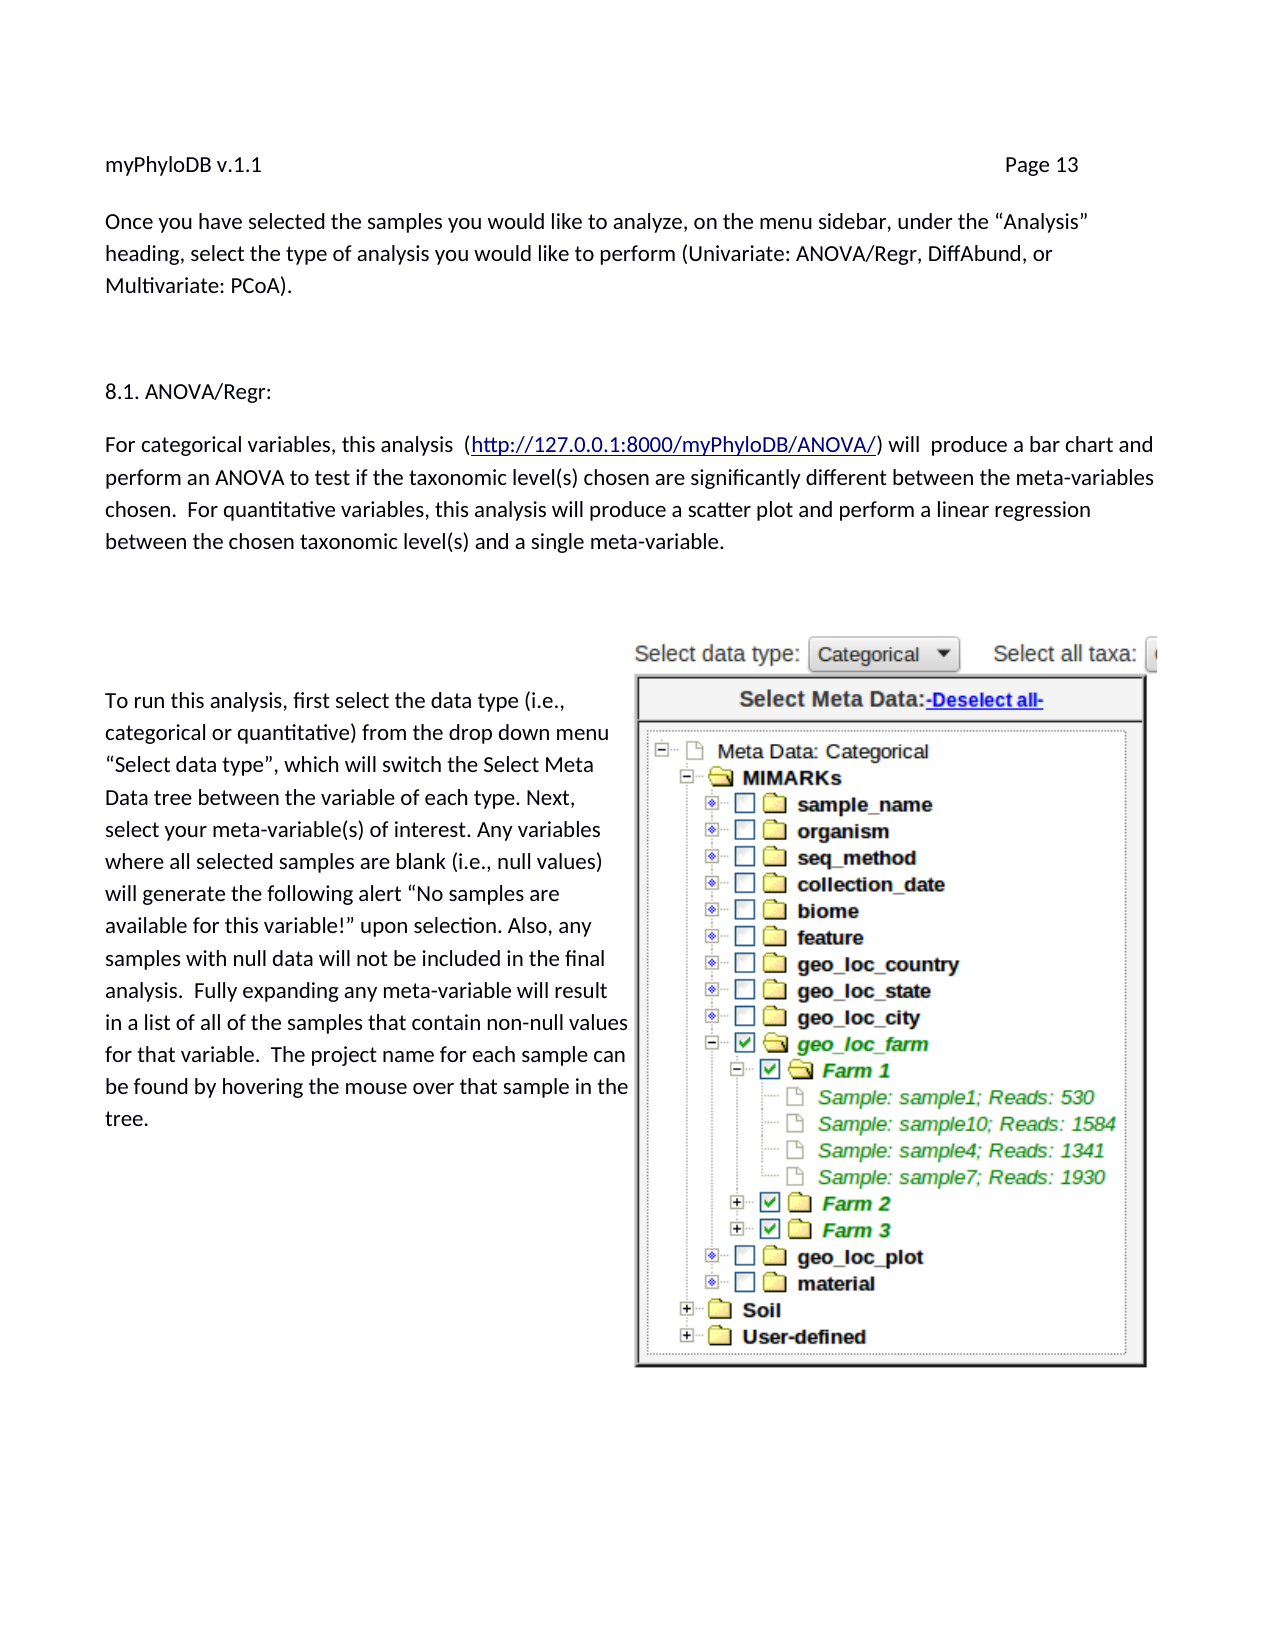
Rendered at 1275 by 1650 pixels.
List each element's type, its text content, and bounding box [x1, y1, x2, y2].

picture [630, 624, 1158, 1377]
text 8.1. ANOVA/Regr: [105, 377, 1170, 406]
text To run this analysis, first select the data type (i.e., categorical or quantitative) from the drop down menu “Select data type”, which will switch the Select Meta Data tree between the variable of each type. Next, select your meta-variable(s) of interest. Any variables where all selected samples are blank (i.e., null values) will generate the following alert “No samples are available for this variable!” upon selection. Also, any samples with null data will not be included in the final analysis. Fully expanding any meta-variable will result in a list of all of the samples that contain non-null values for that variable. The project name for each sample can be found by hovering the mouse over that sample in the tree. [105, 686, 630, 1133]
text For categorical variables, this analysis (http://127.0.0.1:8000/myPhyloDB/ANOVA/) will produce a bar chart and perform an ANOVA to test if the taxonomic level(s) chosen are significantly different between the meta-variables chosen. For quantitative variables, this analysis will produce a scatter plot and perform a linear regression between the chosen taxonomic level(s) and a single meta-variable. [105, 431, 1170, 555]
text Once you have selected the samples you would like to analyze, on the menu sidebar, under the “Analysis” heading, select the type of analysis you would like to perform (Univariate: ANOVA/Regr, DiffAbund, or Multivariate: PCoA). [105, 207, 1170, 299]
